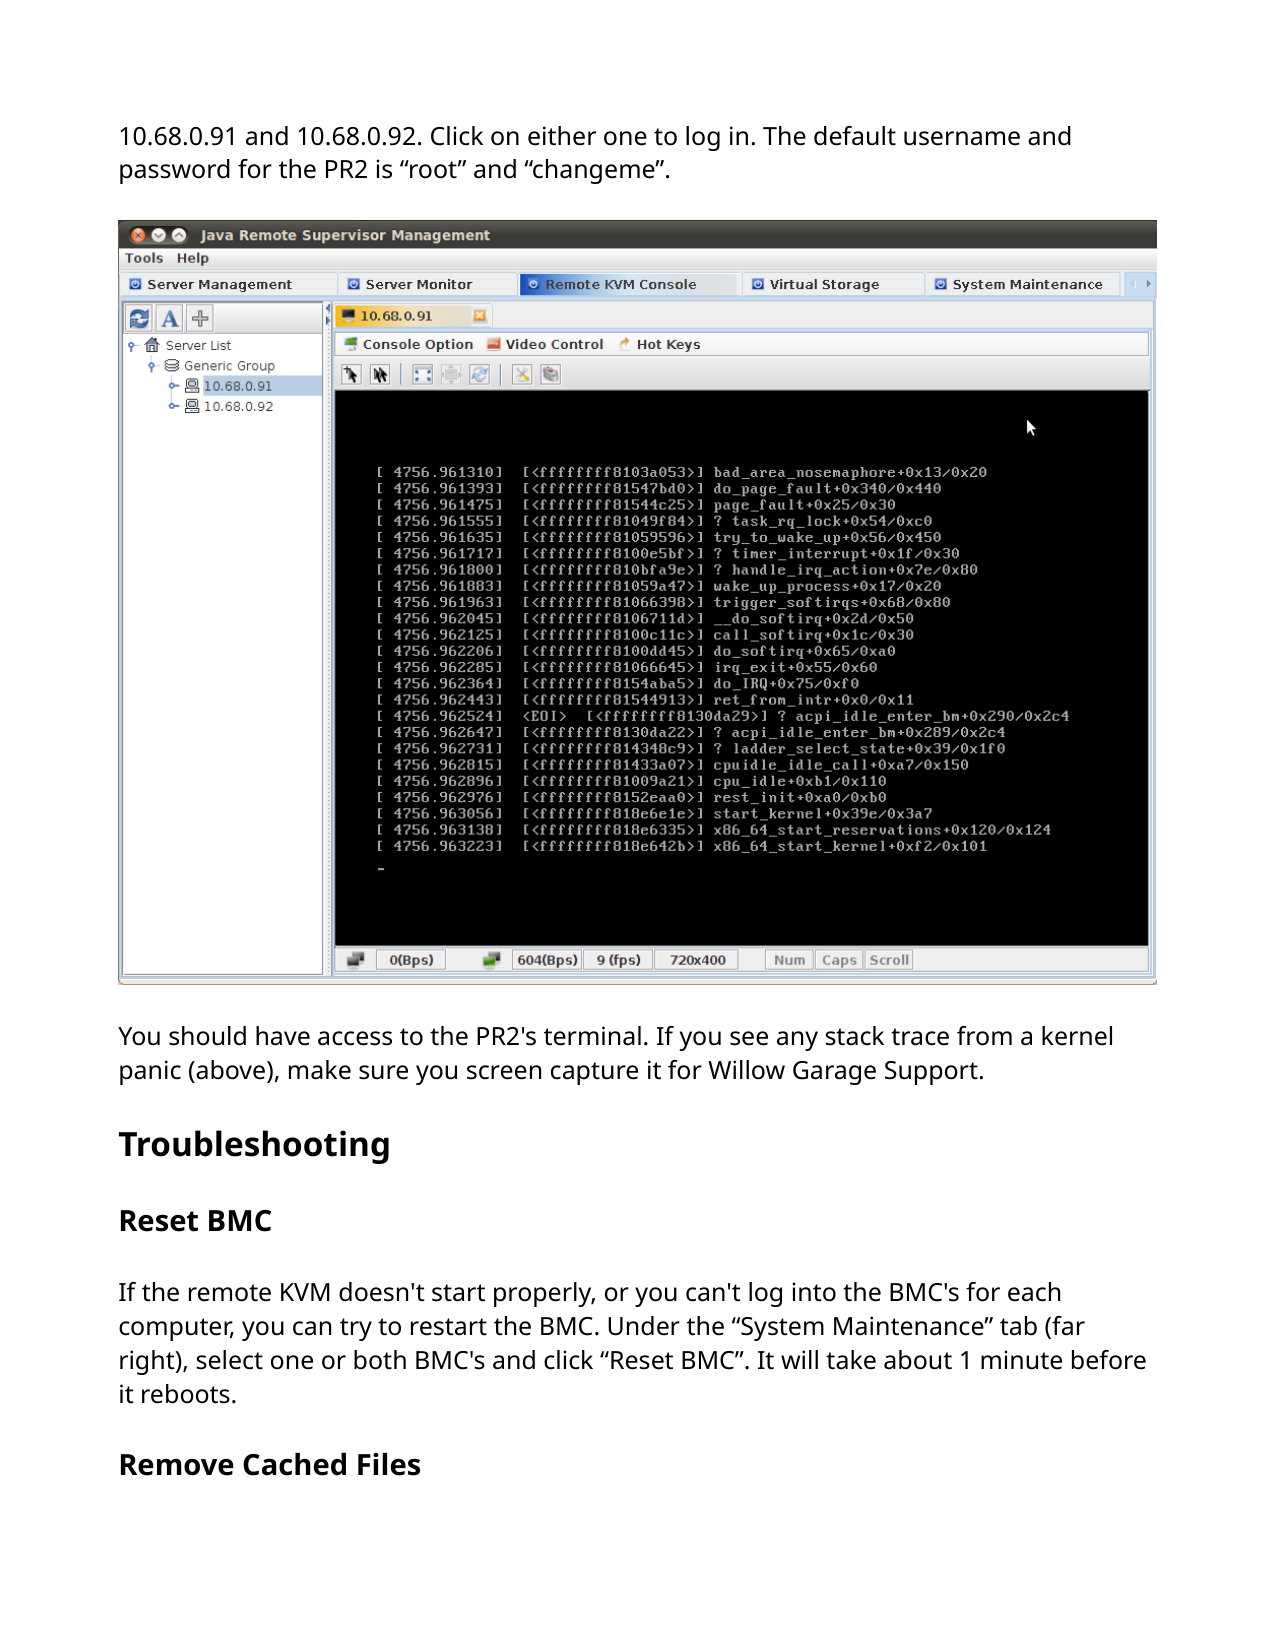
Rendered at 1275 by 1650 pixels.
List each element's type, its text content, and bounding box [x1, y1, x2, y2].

text Remove Cached Files [118, 1445, 1157, 1484]
text You should have access to the PR2's terminal. If you see any stack trace from a kernel panic (above), make sure you screen capture it for Willow Garage Support. [118, 1019, 1157, 1087]
text Reset BMC [118, 1201, 1157, 1240]
text Troubleshooting [118, 1121, 1157, 1167]
text 10.68.0.91 and 10.68.0.92. Click on either one to log in. The default username and password for the PR2 is “root” and “changeme”. [118, 118, 1157, 186]
text If the remote KVM doesn't start properly, or you can't log into the BMC's for each computer, you can try to restart the BMC. Under the “System Maintenance” tab (far right), select one or both BMC's and click “Reset BMC”. It will take about 1 minute before it reboots. [118, 1274, 1157, 1411]
picture [118, 220, 1157, 985]
